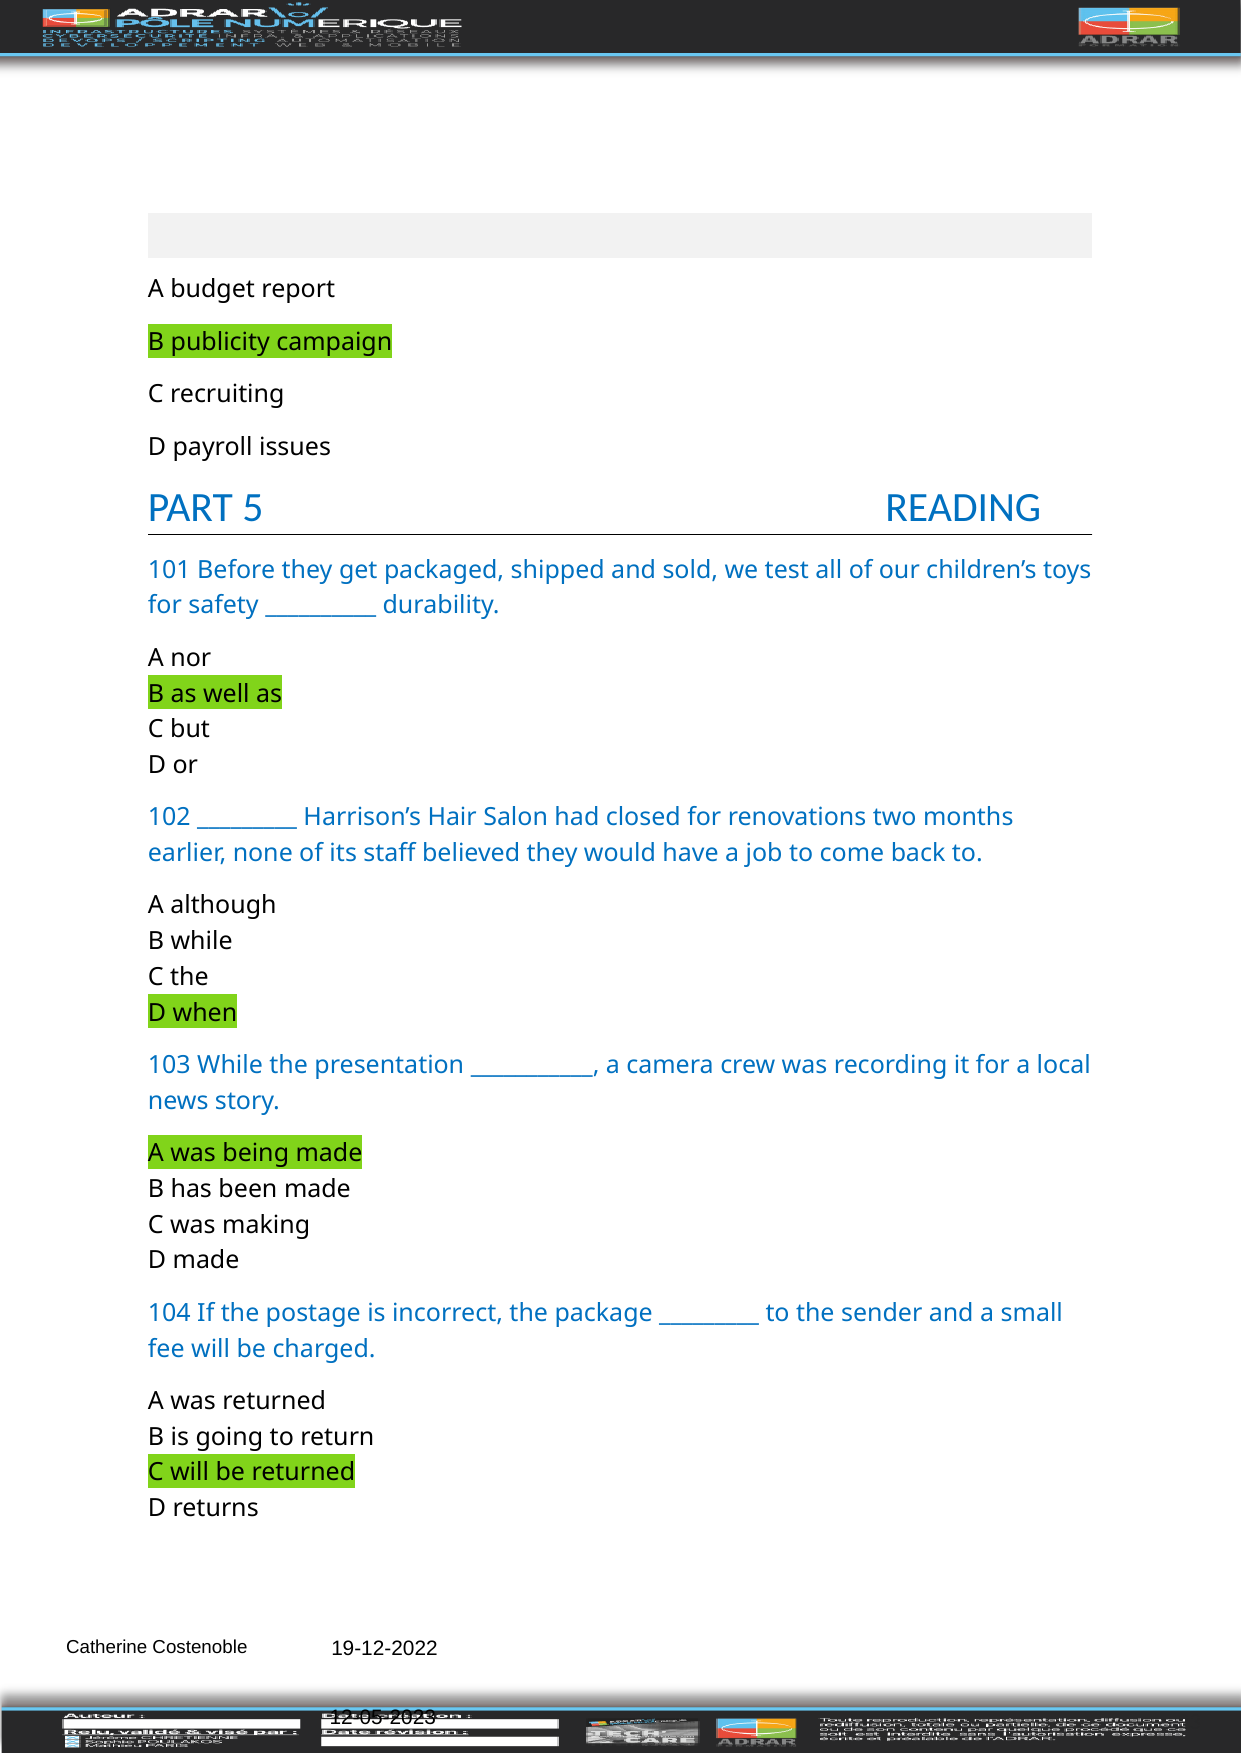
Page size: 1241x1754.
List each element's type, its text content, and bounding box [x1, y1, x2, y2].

text C recruiting [148, 376, 1092, 410]
text A was returned B is going to return C will be returned D returns [148, 1383, 1092, 1524]
text 103 While the presentation ___________, a camera crew was recording it for a local news story. [148, 1047, 1092, 1117]
picture [1, 1742, 1241, 1753]
text A although B while C the D when [148, 887, 1092, 1028]
text A nor B as well as C but D or [148, 639, 1092, 781]
text B publicity campaign [148, 323, 1092, 358]
text 101 Before they get packaged, shipped and sold, we test all of our children’s toys for safety __________ durability. [148, 551, 1092, 621]
text 104 If the postage is incorrect, the package _________ to the sender and a small fee will be charged. [148, 1294, 1092, 1364]
text PART 5 READING [148, 481, 1092, 534]
text 102 _________ Harrison’s Hair Salon had closed for renovations two months earlier, none of its staff believed they would have a job to come back to. [148, 799, 1092, 869]
text A was being made B has been made C was making D made [148, 1135, 1092, 1276]
text D payroll issues [148, 428, 1092, 462]
text A budget report [148, 271, 1092, 305]
picture [0, 0, 1241, 10]
